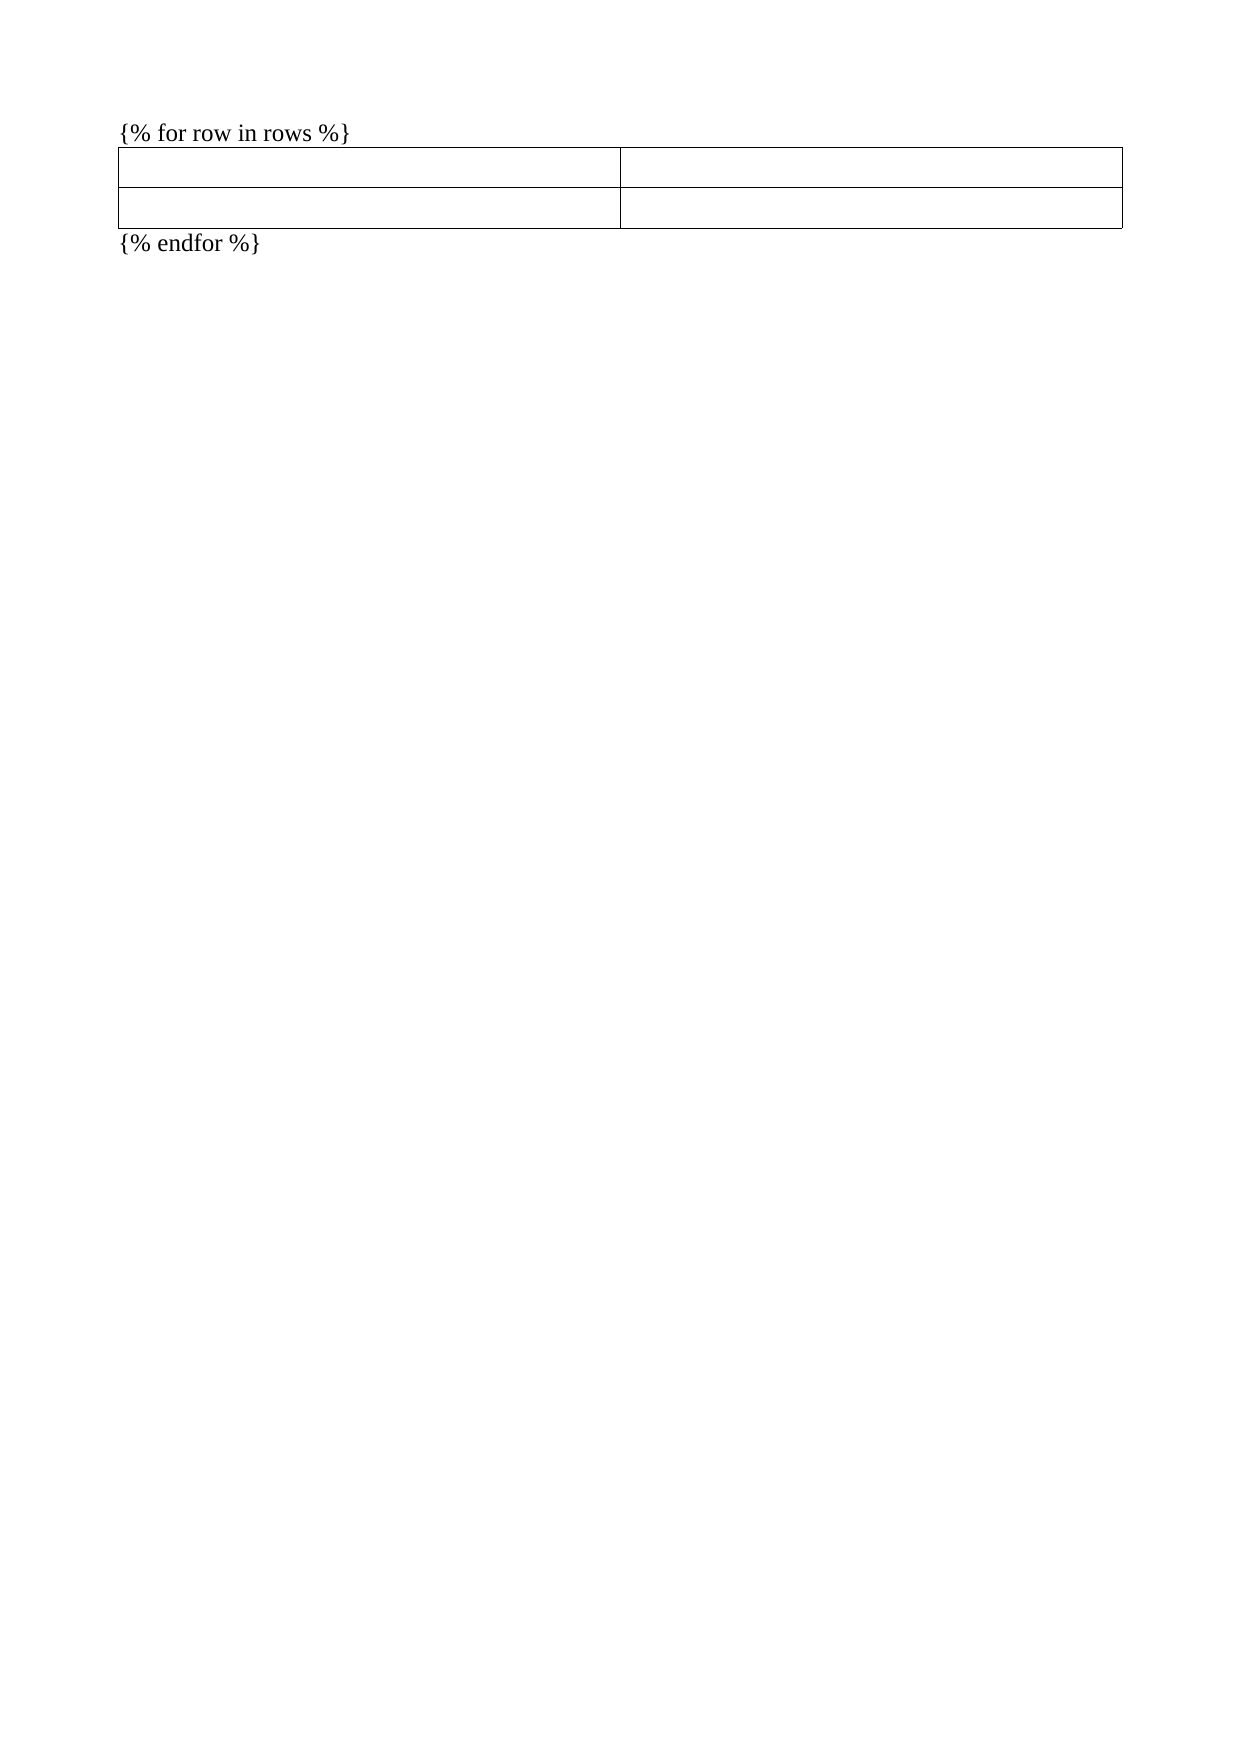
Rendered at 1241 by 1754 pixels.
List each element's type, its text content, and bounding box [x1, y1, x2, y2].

text {% endfor %} [118, 229, 1122, 256]
table_cell [621, 188, 1122, 227]
table_cell [119, 188, 620, 227]
text {% for row in rows %} [118, 118, 1122, 147]
table_header [621, 148, 1122, 187]
table_header [119, 148, 620, 187]
